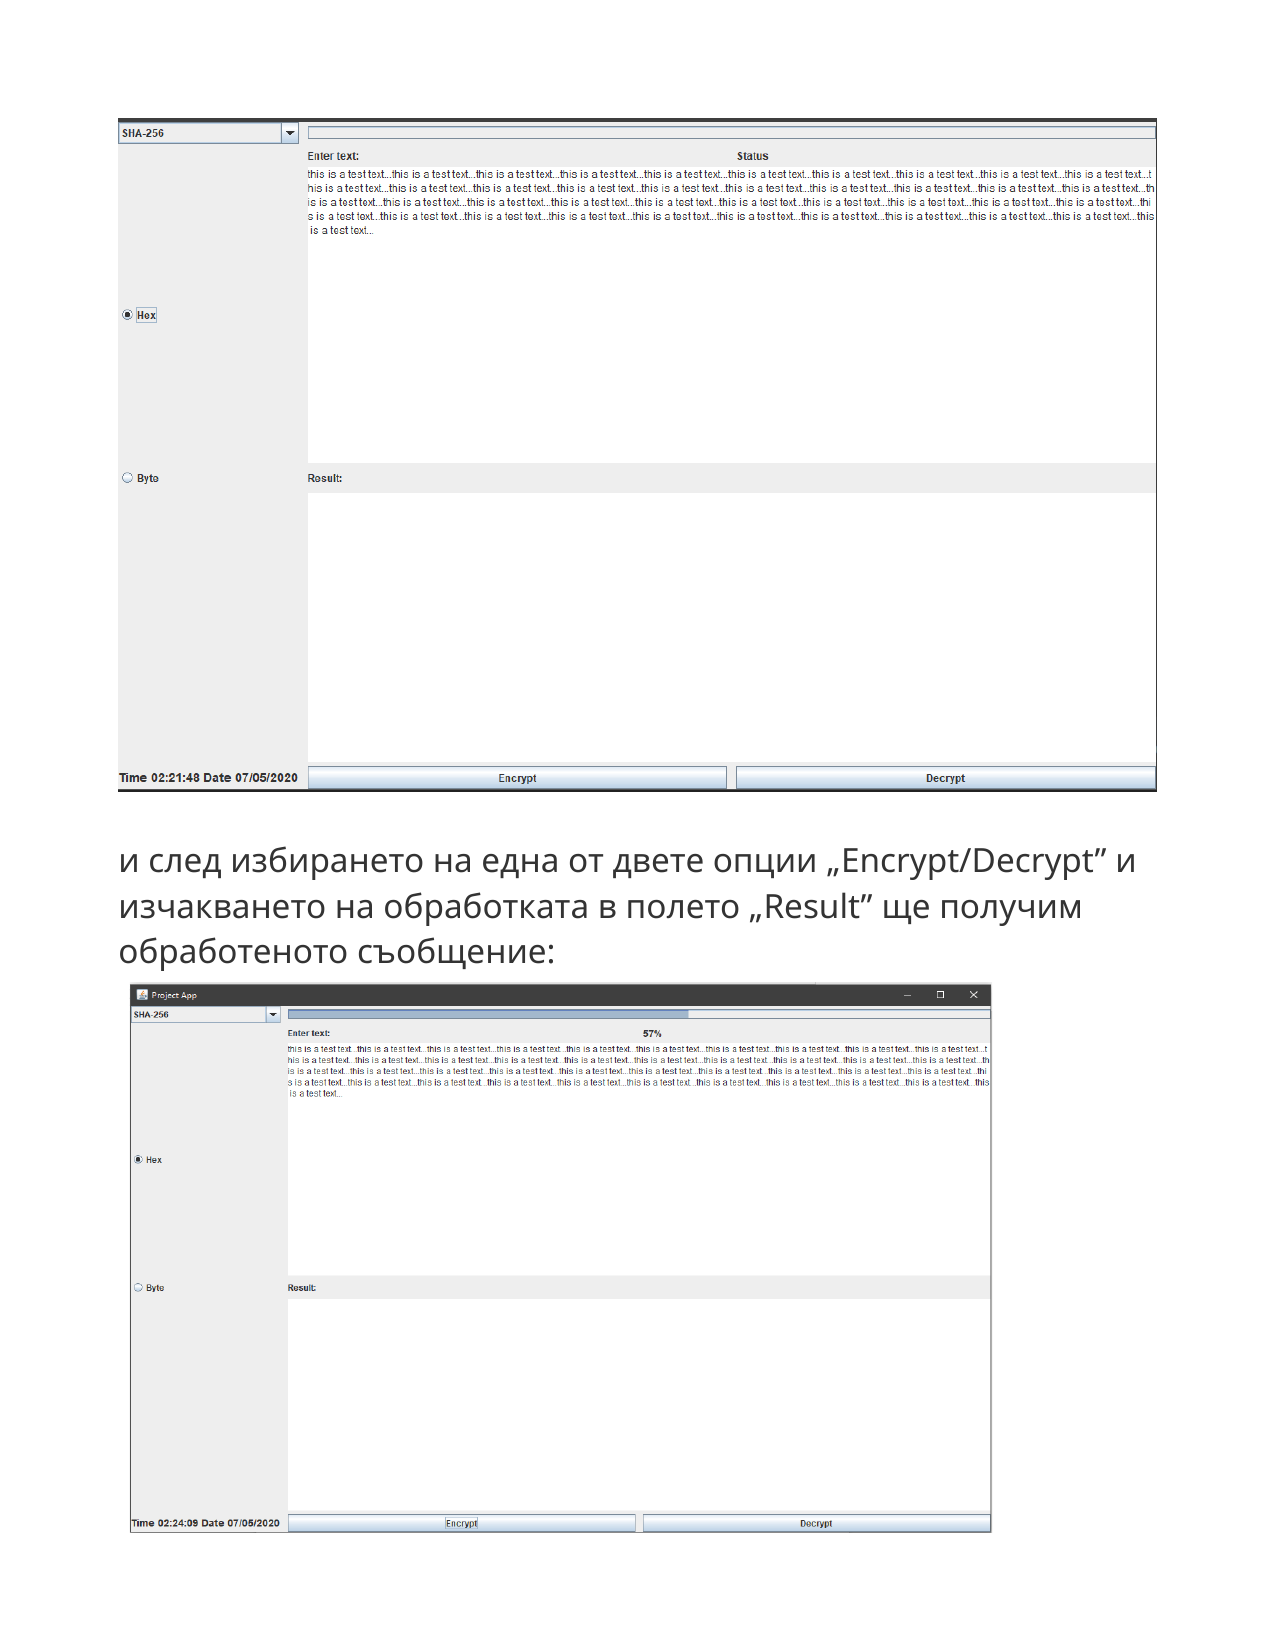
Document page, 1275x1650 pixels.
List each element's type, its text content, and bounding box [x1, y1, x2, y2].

picture [129, 982, 993, 1533]
text и след избирането на една от двете опции „Encrypt/Decrypt” и изчакването на обработката в полето „Result” ще получим обработеното съобщение: [118, 837, 1157, 973]
picture [118, 118, 1157, 792]
